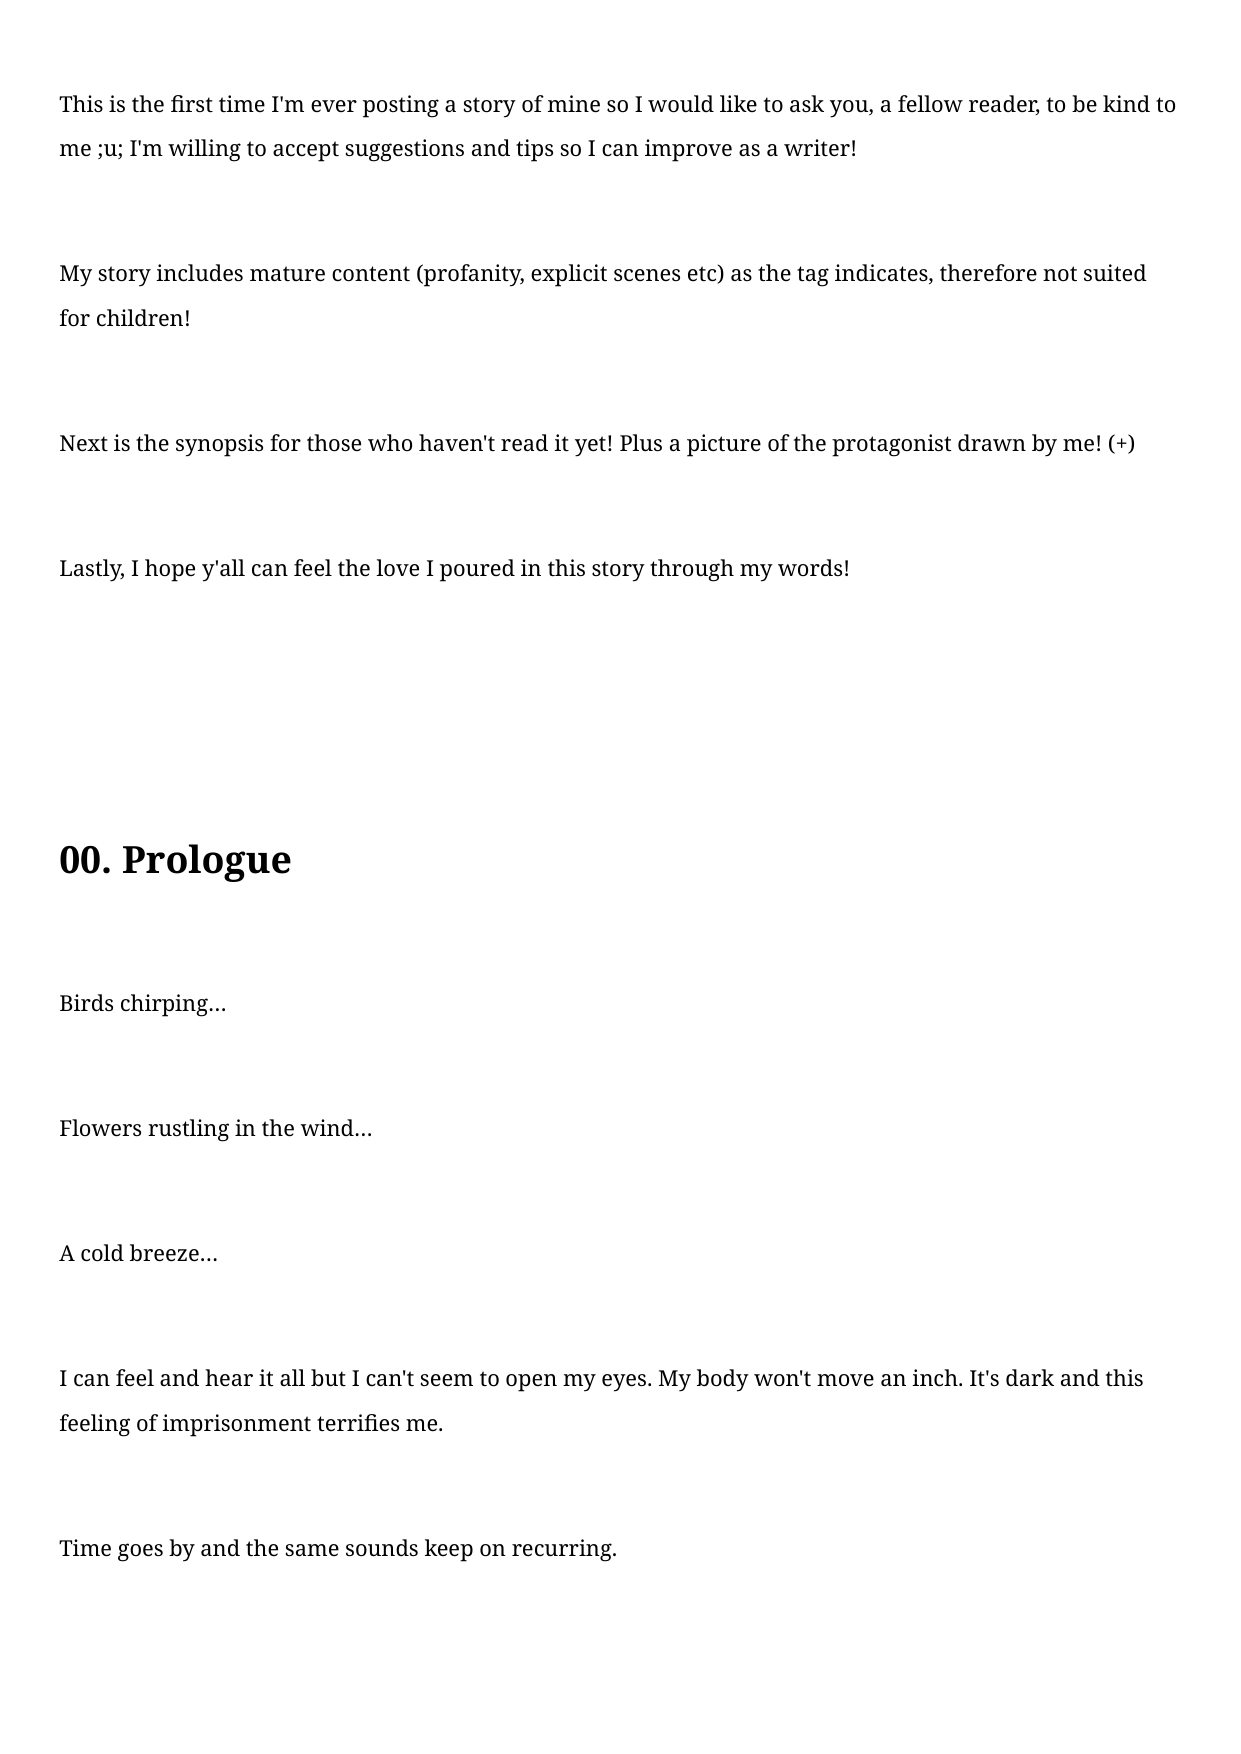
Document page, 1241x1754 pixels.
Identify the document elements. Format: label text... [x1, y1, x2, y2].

text Next is the synopsis for those who haven't read it yet! Plus a picture of the protagonist drawn by me! (+) [59, 428, 1181, 457]
text I can feel and hear it all but I can't seem to open my eyes. My body won't move an inch. It's dark and this feeling of imprisonment terrifies me. [59, 1363, 1181, 1438]
text A cold breeze… [59, 1238, 1181, 1268]
text Flowers rustling in the wind… [59, 1113, 1181, 1143]
text Birds chirping… [59, 988, 1181, 1018]
text Time goes by and the same sounds keep on recurring. [59, 1533, 1181, 1562]
text Lastly, I hope y'all can feel the love I poured in this story through my words! [59, 553, 1181, 582]
text My story includes mature content (profanity, explicit scenes etc) as the tag indicates, therefore not suited for children! [59, 258, 1181, 333]
text This is the first time I'm ever posting a story of mine so I would like to ask you, a fellow reader, to be kind to me ;u; I'm willing to accept suggestions and tips so I can improve as a writer! [59, 88, 1181, 163]
subtitle 00. Prologue [59, 834, 1181, 885]
